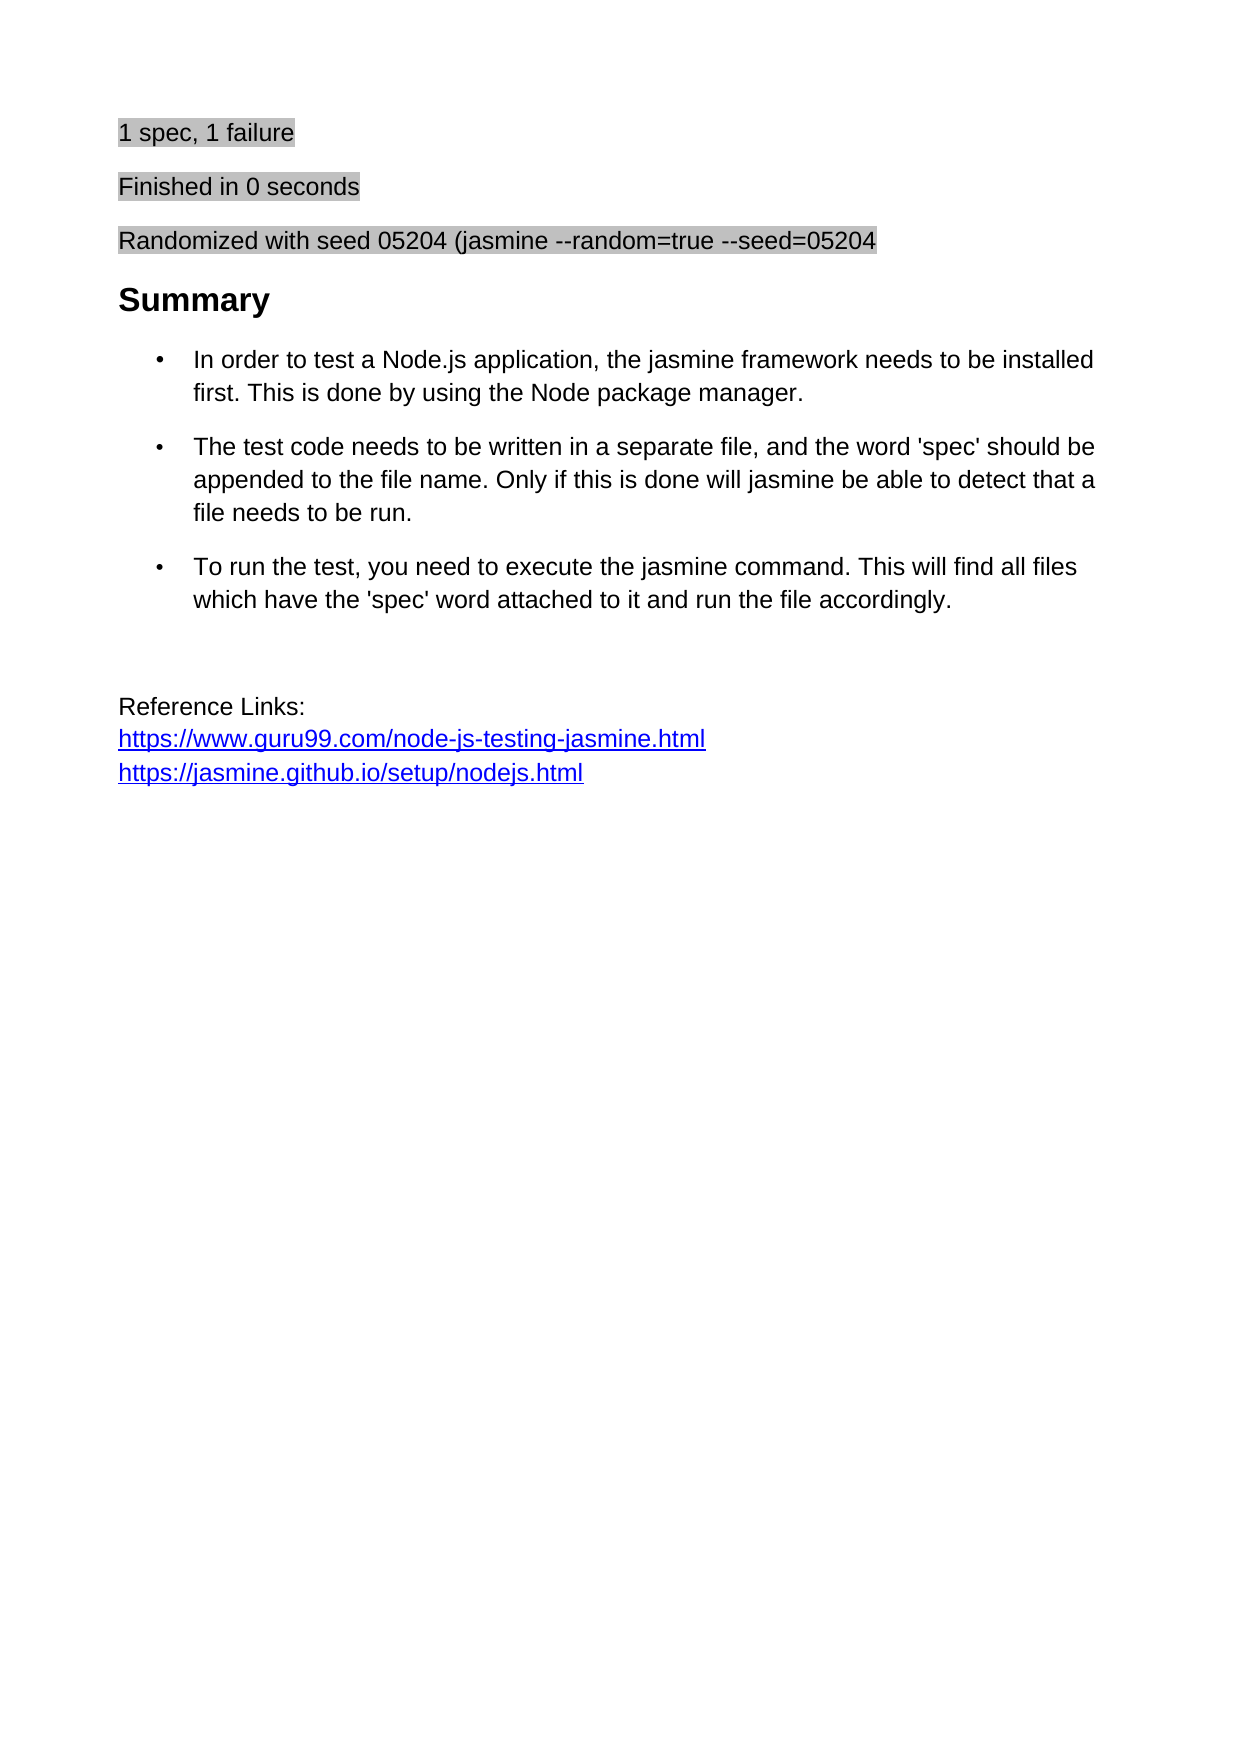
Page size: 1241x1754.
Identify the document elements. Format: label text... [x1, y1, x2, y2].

list In order to test a Node.js application, the jasmine framework needs to be installed first. This is done by using the Node package manager. [156, 345, 1122, 407]
list The test code needs to be written in a separate file, and the word 'spec' should be appended to the file name. Only if this is done will jasmine be able to detect that a file needs to be run. [156, 432, 1122, 526]
text Randomized with seed 05204 (jasmine --random=true --seed=05204 [118, 226, 1122, 254]
text 1 spec, 1 failure [118, 118, 1122, 147]
text Finished in 0 seconds [118, 172, 1122, 201]
text Summary [118, 280, 1122, 318]
list To run the test, you need to execute the jasmine command. This will find all files which have the 'spec' word attached to it and run the file accordingly. [156, 552, 1122, 613]
text Reference Links: https://www.guru99.com/node-js-testing-jasmine.html https://jasmine.github.io/setup/nodejs.html [118, 691, 1122, 786]
